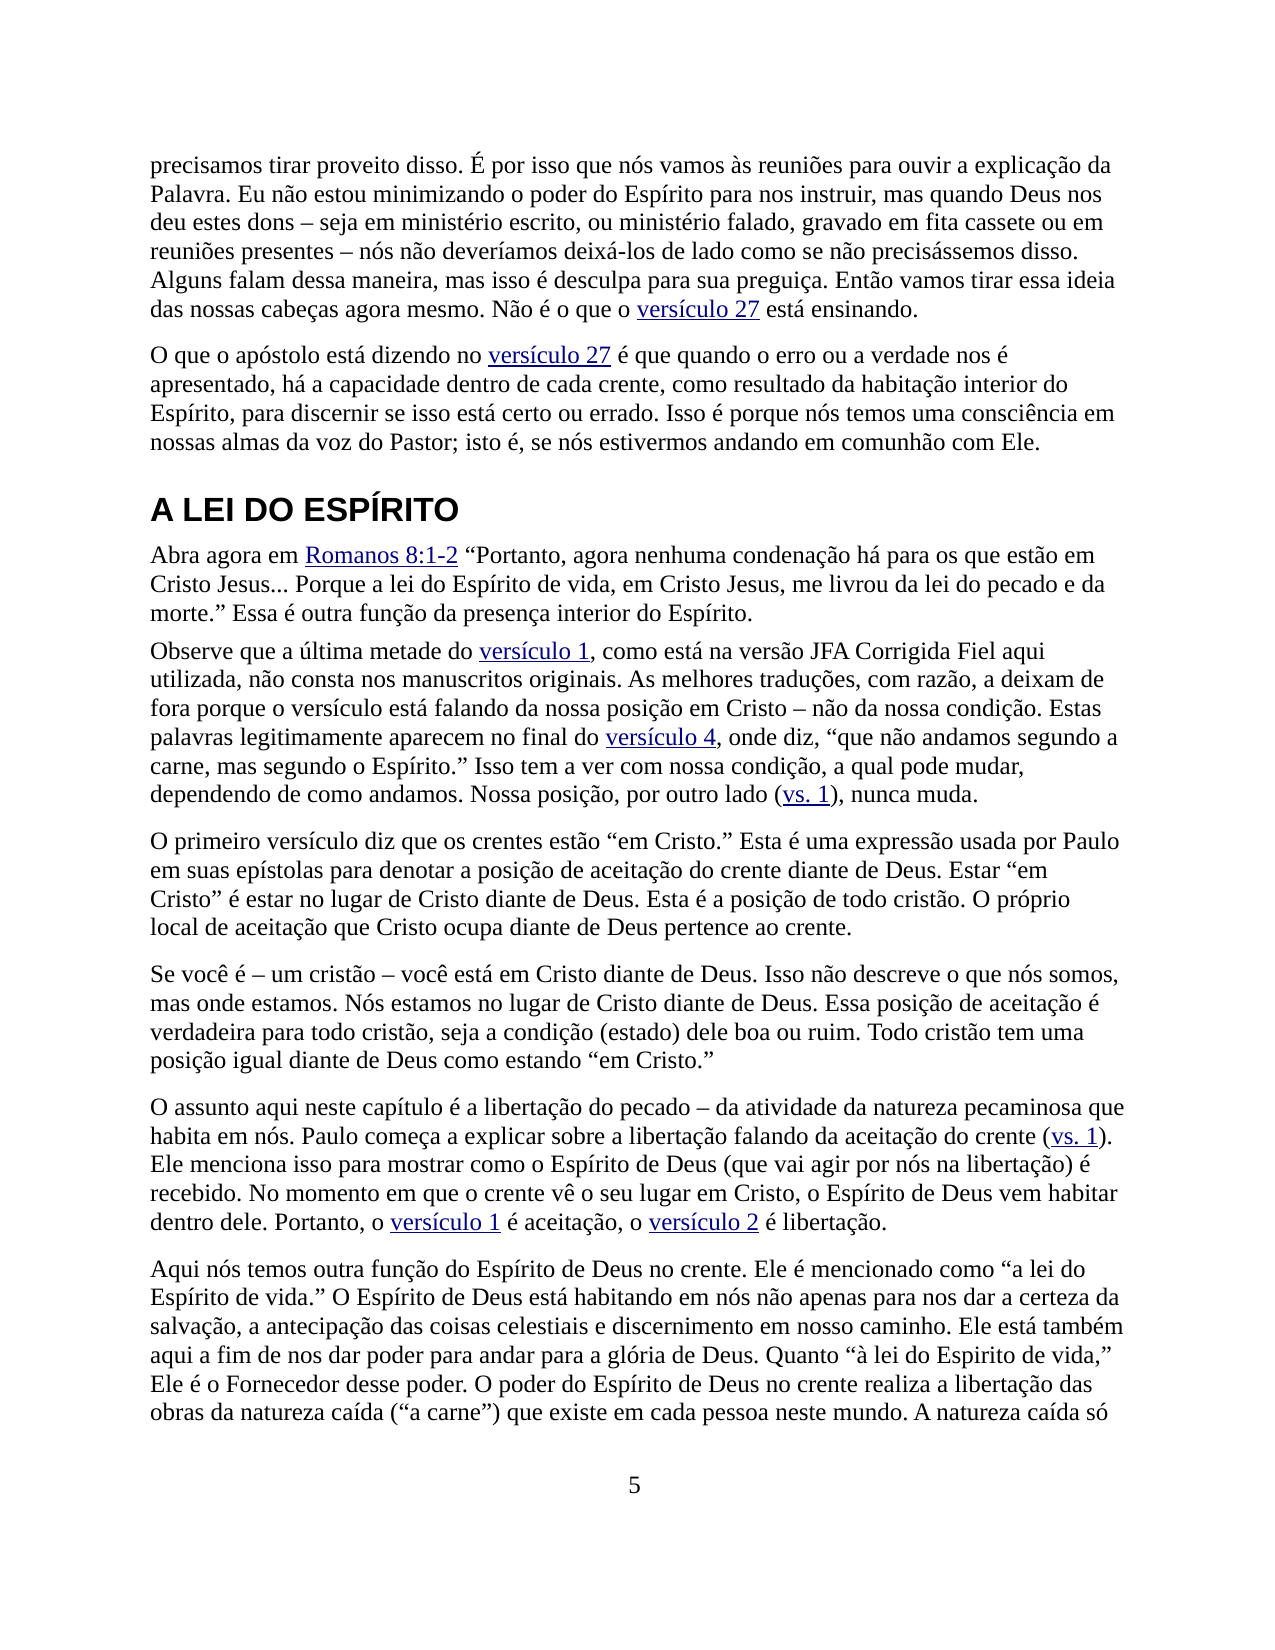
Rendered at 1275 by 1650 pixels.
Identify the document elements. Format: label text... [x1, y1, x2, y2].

text Observe que a última metade do versículo 1, como está na versão JFA Corrigida Fiel aqui utilizada, não consta nos manuscritos originais. As melhores traduções, com razão, a deixam de fora porque o versículo está falando da nossa posição em Cristo – não da nossa condição. Estas palavras legitimamente aparecem no final do versículo 4, onde diz, “que não andamos segundo a carne, mas segundo o Espírito.” Isso tem a ver com nossa condição, a qual pode mudar, dependendo de como andamos. Nossa posição, por outro lado (vs. 1), nunca muda. [150, 636, 1125, 808]
text O assunto aqui neste capítulo é a libertação do pecado – da atividade da natureza pecaminosa que habita em nós. Paulo começa a explicar sobre a libertação falando da aceitação do crente (vs. 1). Ele menciona isso para mostrar como o Espírito de Deus (que vai agir por nós na libertação) é recebido. No momento em que o crente vê o seu lugar em Cristo, o Espírito de Deus vem habitar dentro dele. Portanto, o versículo 1 é aceitação, o versículo 2 é libertação. [150, 1092, 1125, 1236]
subtitle A LEI DO ESPÍRITO [150, 489, 1125, 528]
text Abra agora em Romanos 8:1-2 “Portanto, agora nenhuma condenação há para os que estão em Cristo Jesus... Porque a lei do Espírito de vida, em Cristo Jesus, me livrou da lei do pecado e da morte.” Essa é outra função da presença interior do Espírito. [150, 541, 1125, 627]
text precisamos tirar proveito disso. É por isso que nós vamos às reuniões para ouvir a explicação da Palavra. Eu não estou minimizando o poder do Espírito para nos instruir, mas quando Deus nos deu estes dons – seja em ministério escrito, ou ministério falado, gravado em fita cassete ou em reuniões presentes – nós não deveríamos deixá-los de lado como se não precisássemos disso. Alguns falam dessa maneira, mas isso é desculpa para sua preguiça. Então vamos tirar essa ideia das nossas cabeças agora mesmo. Não é o que o versículo 27 está ensinando. [150, 150, 1125, 322]
text O que o apóstolo está dizendo no versículo 27 é que quando o erro ou a verdade nos é apresentado, há a capacidade dentro de cada crente, como resultado da habitação interior do Espírito, para discernir se isso está certo ou errado. Isso é porque nós temos uma consciência em nossas almas da voz do Pastor; isto é, se nós estivermos andando em comunhão com Ele. [150, 340, 1125, 455]
text O primeiro versículo diz que os crentes estão “em Cristo.” Esta é uma expressão usada por Paulo em suas epístolas para denotar a posição de aceitação do crente diante de Deus. Estar “em Cristo” é estar no lugar de Cristo diante de Deus. Esta é a posição de todo cristão. O próprio local de aceitação que Cristo ocupa diante de Deus pertence ao crente. [150, 826, 1125, 941]
text Se você é – um cristão – você está em Cristo diante de Deus. Isso não descreve o que nós somos, mas onde estamos. Nós estamos no lugar de Cristo diante de Deus. Essa posição de aceitação é verdadeira para todo cristão, seja a condição (estado) dele boa ou ruim. Todo cristão tem uma posição igual diante de Deus como estando “em Cristo.” [150, 959, 1125, 1074]
text Aqui nós temos outra função do Espírito de Deus no crente. Ele é mencionado como “a lei do Espírito de vida.” O Espírito de Deus está habitando em nós não apenas para nos dar a certeza da salvação, a antecipação das coisas celestiais e discernimento em nosso caminho. Ele está também aqui a fim de nos dar poder para andar para a glória de Deus. Quanto “à lei do Espirito de vida,” Ele é o Fornecedor desse poder. O poder do Espírito de Deus no crente realiza a libertação das obras da natureza caída (“a carne”) que existe em cada pessoa neste mundo. A natureza caída só [150, 1254, 1125, 1426]
